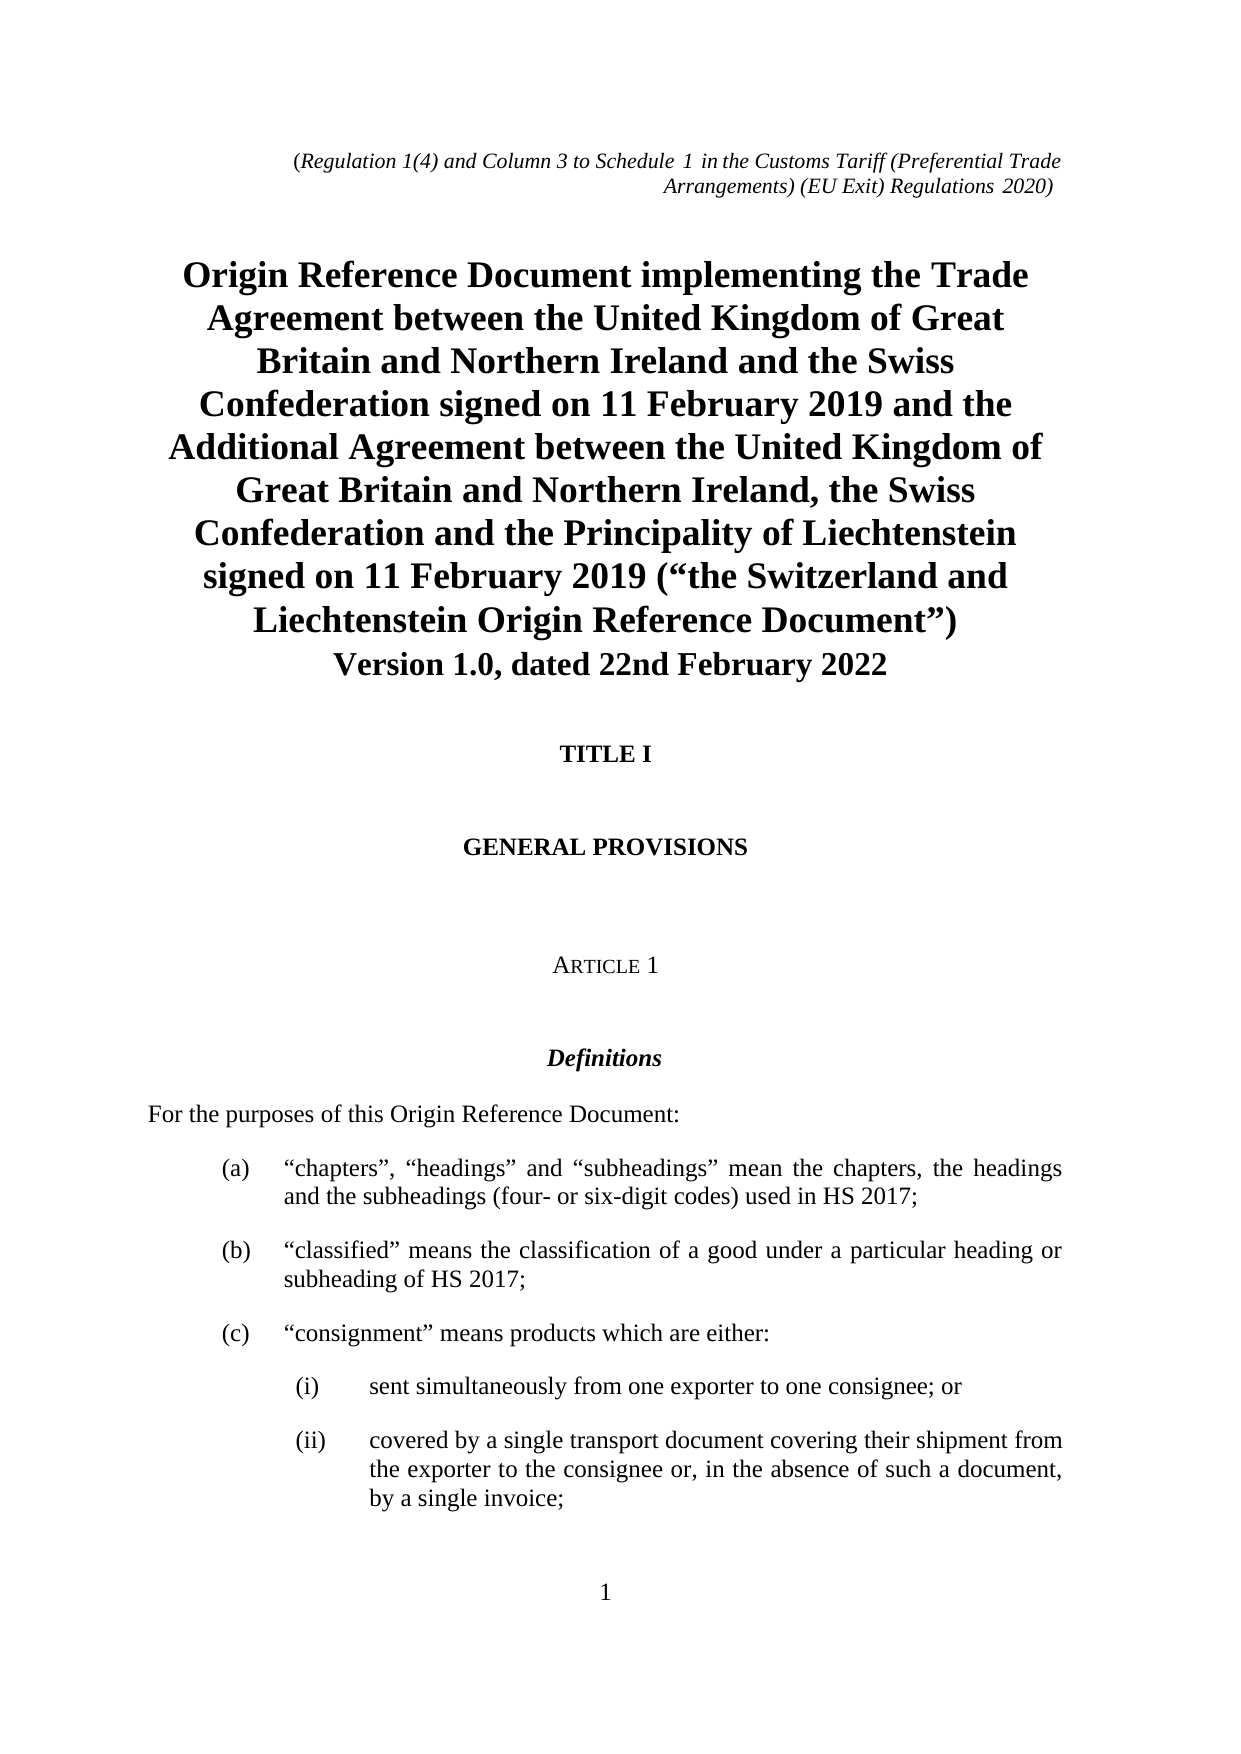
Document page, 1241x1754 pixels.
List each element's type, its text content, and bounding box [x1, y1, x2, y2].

list For the purposes of this Origin Reference Document: [148, 1099, 1063, 1128]
list (b) “classified” means the classification of a good under a particular heading or subheading of HS 2017; [222, 1235, 1063, 1293]
text Version 1.0, dated 22nd February 2022 [148, 640, 1063, 683]
list (i) sent simultaneously from one exporter to one consignee; or [295, 1371, 1063, 1400]
list (c) “consignment” means products which are either: [222, 1318, 1063, 1346]
list (a) “chapters”, “headings” and “subheadings” mean the chapters, the headings and the subheadings (four- or six-digit codes) used in HS 2017; [222, 1153, 1063, 1210]
text TITLE I [148, 739, 1063, 768]
text (Regulation 1(4) and Column 3 to Schedule 1 in the Customs Tariff (Preferential Trade Arrangements) (EU Exit) Regulations 2020) [162, 148, 1063, 198]
text Origin Reference Document implementing the Trade Agreement between the United Kingdom of Great Britain and Northern Ireland and the Swiss Confederation signed on 11 February 2019 and the Additional Agreement between the United Kingdom of Great Britain and Northern Ireland, the Swiss Confederation and the Principality of Liechtenstein signed on 11 February 2019 (“the Switzerland and Liechtenstein Origin Reference Document”) [148, 252, 1063, 640]
text Article 1 [148, 950, 1063, 979]
text Definitions [148, 1043, 1063, 1072]
list (ii) covered by a single transport document covering their shipment from the exporter to the consignee or, in the absence of such a document, by a single invoice; [295, 1425, 1063, 1511]
text GENERAL PROVISIONS [148, 832, 1063, 861]
